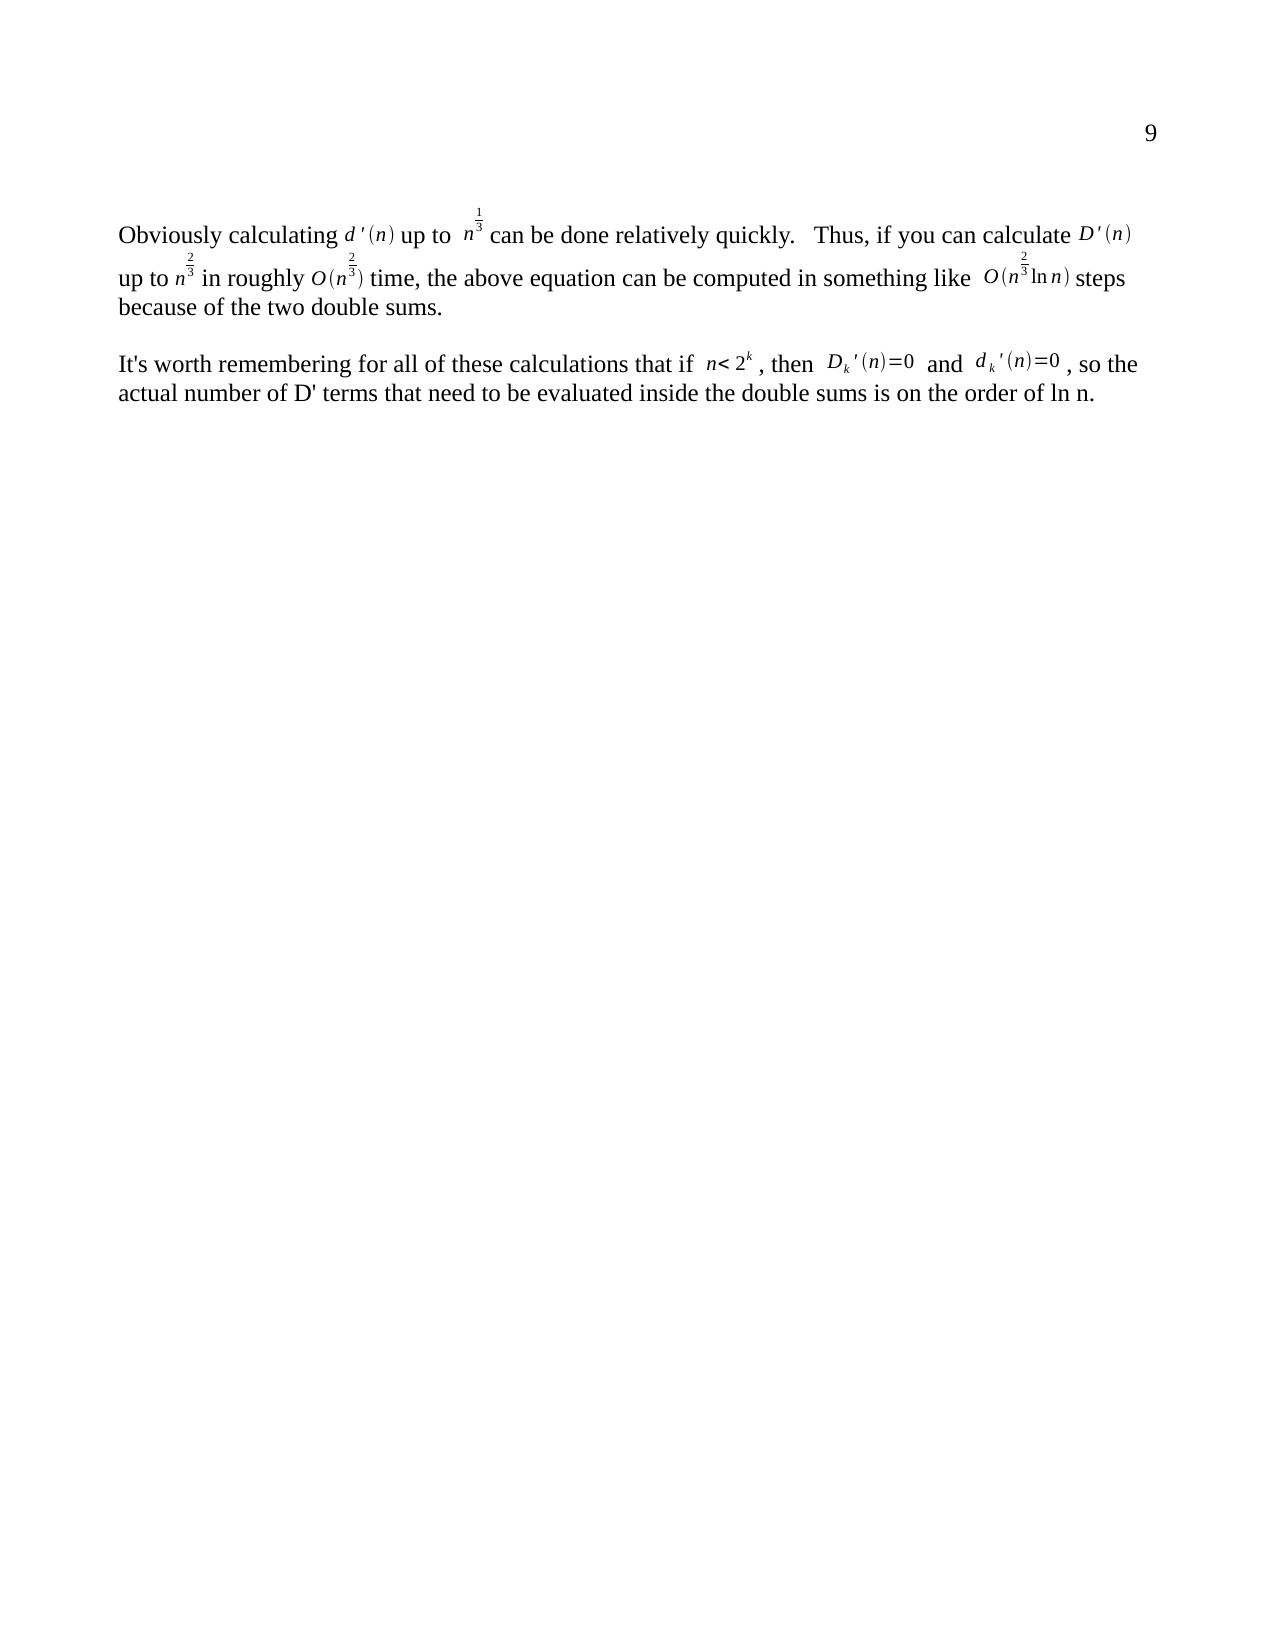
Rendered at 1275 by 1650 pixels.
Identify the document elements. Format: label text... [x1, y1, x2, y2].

text Obviously calculatingup to can be done relatively quickly. Thus, if you can calculateup toin roughlytime, the above equation can be computed in something like steps because of the two double sums. [118, 205, 1157, 320]
text It's worth remembering for all of these calculations that if , then and , so the actual number of D' terms that need to be evaluated inside the double sums is on the order of ln n. [118, 349, 1157, 407]
